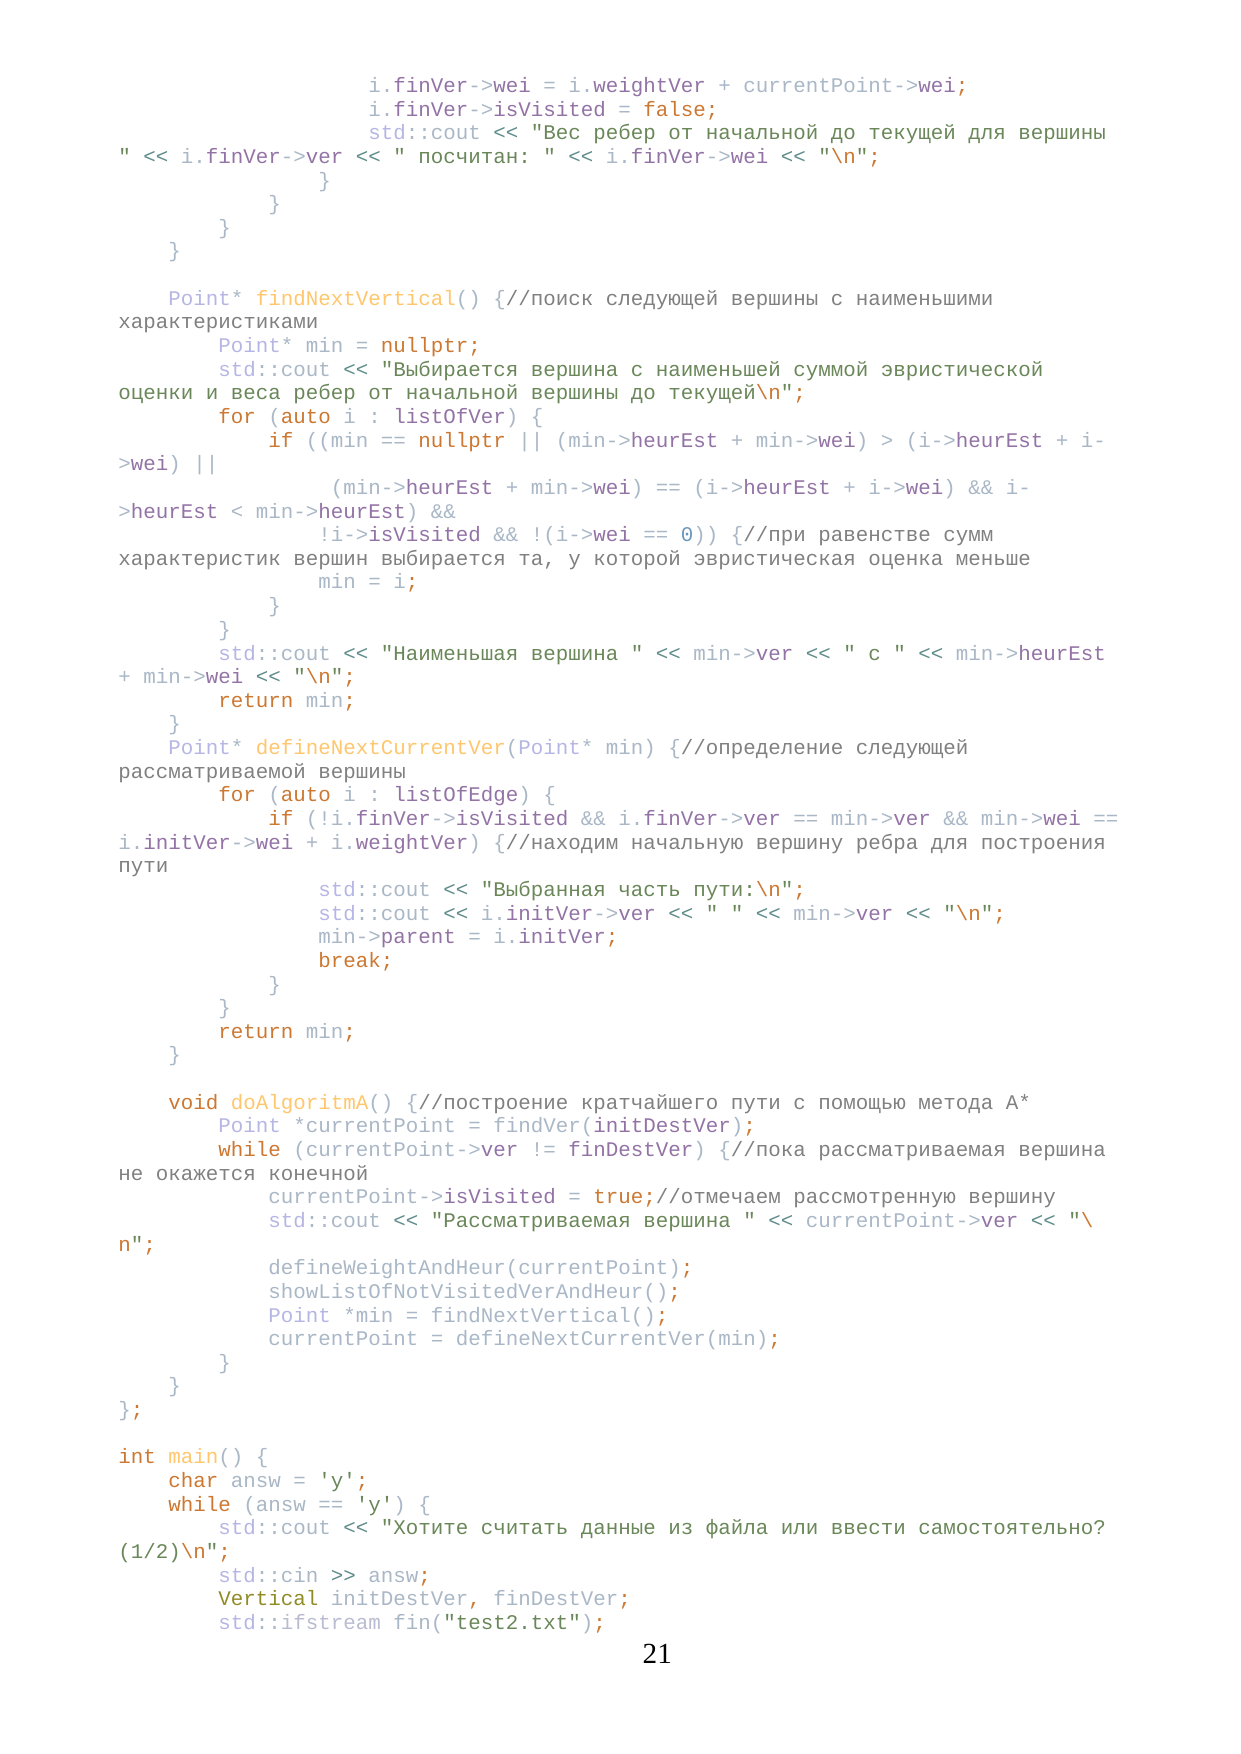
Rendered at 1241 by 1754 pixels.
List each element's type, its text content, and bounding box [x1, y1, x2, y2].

text i.finVer->wei = i.weightVer + currentPoint->wei; i.finVer->isVisited = false; std::cout << "Вес ребер от начальной до текущей для вершины " << i.finVer->ver << " посчитан: " << i.finVer->wei << "\n"; } } } } Point* findNextVertical() {//поиск следующей вершины с наименьшими характеристиками Point* min = nullptr; std::cout << "Выбирается вершина с наименьшей суммой эвристической оценки и веса ребер от начальной вершины до текущей\n"; for (auto i : listOfVer) { if ((min == nullptr || (min->heurEst + min->wei) > (i->heurEst + i->wei) || (min->heurEst + min->wei) == (i->heurEst + i->wei) && i->heurEst < min->heurEst) && !i->isVisited && !(i->wei == 0)) {//при равенстве сумм характеристик вершин выбирается та, у которой эвристическая оценка меньше min = i; } } std::cout << "Наименьшая вершина " << min->ver << " с " << min->heurEst + min->wei << "\n"; return min; } Point* defineNextCurrentVer(Point* min) {//определение следующей рассматриваемой вершины for (auto i : listOfEdge) { if (!i.finVer->isVisited && i.finVer->ver == min->ver && min->wei == i.initVer->wei + i.weightVer) {//находим начальную вершину ребра для построения пути std::cout << "Выбранная часть пути:\n"; std::cout << i.initVer->ver << " " << min->ver << "\n"; min->parent = i.initVer; break; } } return min; } void doAlgoritmA() {//построение кратчайшего пути с помощью метода А* Point *currentPoint = findVer(initDestVer); while (currentPoint->ver != finDestVer) {//пока рассматриваемая вершина не окажется конечной currentPoint->isVisited = true;//отмечаем рассмотренную вершину std::cout << "Рассматриваемая вершина " << currentPoint->ver << "\n"; defineWeightAndHeur(currentPoint); showListOfNotVisitedVerAndHeur(); Point *min = findNextVertical(); currentPoint = defineNextCurrentVer(min); } } }; int main() { char answ = 'y'; while (answ == 'y') { std::cout << "Хотите считать данные из файла или ввести самостоятельно?(1/2)\n"; std::cin >> answ; Vertical initDestVer, finDestVer; std::ifstream fin("test2.txt"); [118, 75, 1122, 1636]
